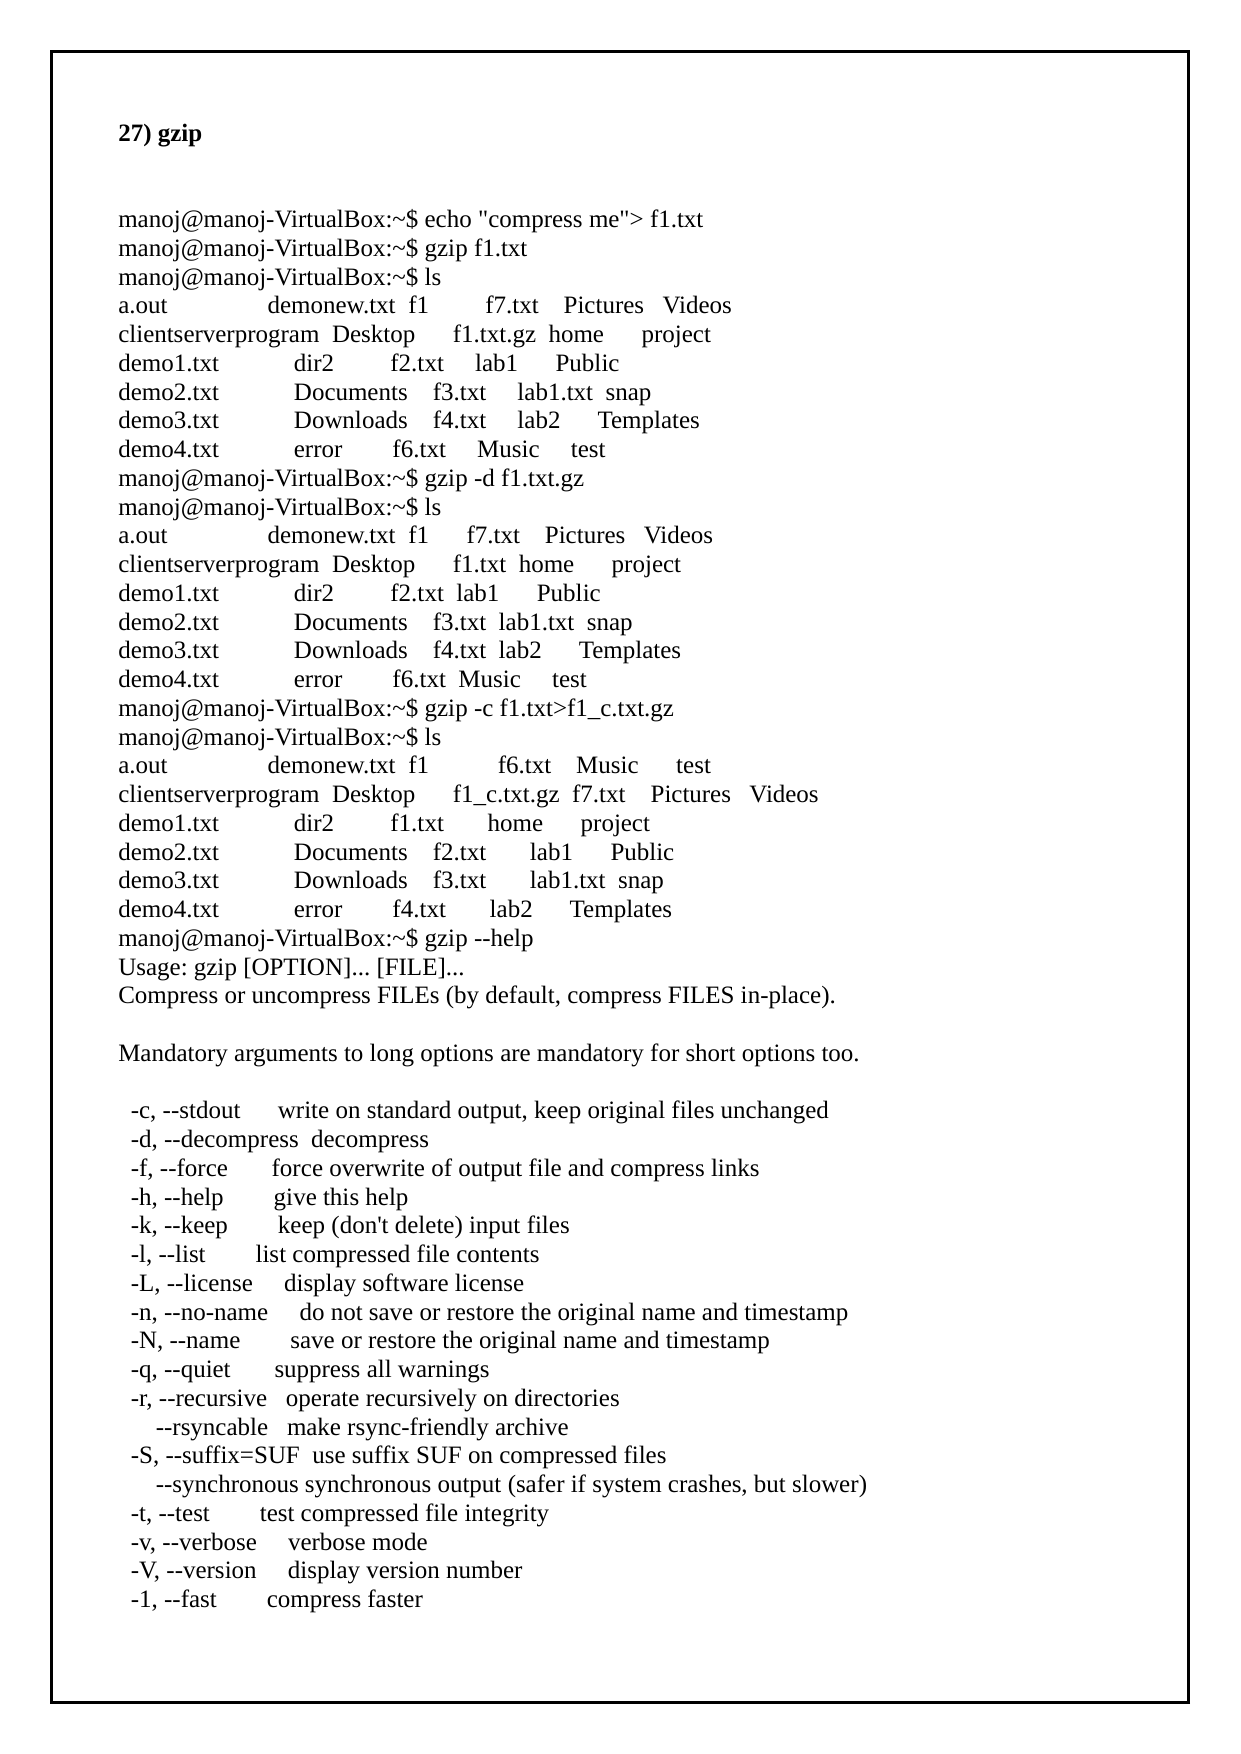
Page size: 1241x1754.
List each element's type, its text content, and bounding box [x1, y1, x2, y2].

text -r, --recursive operate recursively on directories [118, 1383, 1122, 1412]
text clientserverprogram Desktop f1.txt.gz home project [118, 319, 1122, 348]
text -h, --help give this help [118, 1182, 1122, 1211]
text demo1.txt dir2 f2.txt lab1 Public [118, 348, 1122, 377]
text manoj@manoj-VirtualBox:~$ gzip -d f1.txt.gz [118, 463, 1122, 492]
text -l, --list list compressed file contents [118, 1239, 1122, 1268]
text -N, --name save or restore the original name and timestamp [118, 1326, 1122, 1354]
text -V, --version display version number [118, 1556, 1122, 1584]
text manoj@manoj-VirtualBox:~$ ls [118, 262, 1122, 291]
text demo2.txt Documents f2.txt lab1 Public [118, 837, 1122, 866]
text manoj@manoj-VirtualBox:~$ echo "compress me"> f1.txt [118, 204, 1122, 233]
text demo3.txt Downloads f4.txt lab2 Templates [118, 636, 1122, 664]
text demo3.txt Downloads f4.txt lab2 Templates [118, 406, 1122, 434]
text manoj@manoj-VirtualBox:~$ gzip f1.txt [118, 233, 1122, 262]
text demo2.txt Documents f3.txt lab1.txt snap [118, 607, 1122, 636]
text -f, --force force overwrite of output file and compress links [118, 1153, 1122, 1182]
text -S, --suffix=SUF use suffix SUF on compressed files [118, 1441, 1122, 1469]
text a.out demonew.txt f1 f6.txt Music test [118, 751, 1122, 779]
text --rsyncable make rsync-friendly archive [118, 1412, 1122, 1441]
text -d, --decompress decompress [118, 1124, 1122, 1153]
text manoj@manoj-VirtualBox:~$ gzip -c f1.txt>f1_c.txt.gz [118, 693, 1122, 722]
text manoj@manoj-VirtualBox:~$ gzip --help [118, 923, 1122, 952]
text a.out demonew.txt f1 f7.txt Pictures Videos [118, 521, 1122, 549]
text -v, --verbose verbose mode [118, 1527, 1122, 1556]
text clientserverprogram Desktop f1.txt home project [118, 549, 1122, 578]
text demo2.txt Documents f3.txt lab1.txt snap [118, 377, 1122, 406]
text demo4.txt error f4.txt lab2 Templates [118, 894, 1122, 923]
text manoj@manoj-VirtualBox:~$ ls [118, 722, 1122, 751]
text demo1.txt dir2 f2.txt lab1 Public [118, 578, 1122, 607]
text -c, --stdout write on standard output, keep original files unchanged [118, 1096, 1122, 1124]
text demo4.txt error f6.txt Music test [118, 664, 1122, 693]
text -1, --fast compress faster [118, 1584, 1122, 1613]
text -n, --no-name do not save or restore the original name and timestamp [118, 1297, 1122, 1326]
text 27) gzip [118, 118, 1122, 147]
text --synchronous synchronous output (safer if system crashes, but slower) [118, 1469, 1122, 1498]
text Mandatory arguments to long options are mandatory for short options too. [118, 1038, 1122, 1067]
text -L, --license display software license [118, 1268, 1122, 1297]
text Usage: gzip [OPTION]... [FILE]... [118, 952, 1122, 981]
text demo1.txt dir2 f1.txt home project [118, 808, 1122, 837]
text -q, --quiet suppress all warnings [118, 1354, 1122, 1383]
text manoj@manoj-VirtualBox:~$ ls [118, 492, 1122, 521]
text Compress or uncompress FILEs (by default, compress FILES in-place). [118, 981, 1122, 1009]
text demo3.txt Downloads f3.txt lab1.txt snap [118, 866, 1122, 894]
text demo4.txt error f6.txt Music test [118, 434, 1122, 463]
text -t, --test test compressed file integrity [118, 1498, 1122, 1527]
text -k, --keep keep (don't delete) input files [118, 1211, 1122, 1239]
text a.out demonew.txt f1 f7.txt Pictures Videos [118, 291, 1122, 319]
text clientserverprogram Desktop f1_c.txt.gz f7.txt Pictures Videos [118, 779, 1122, 808]
